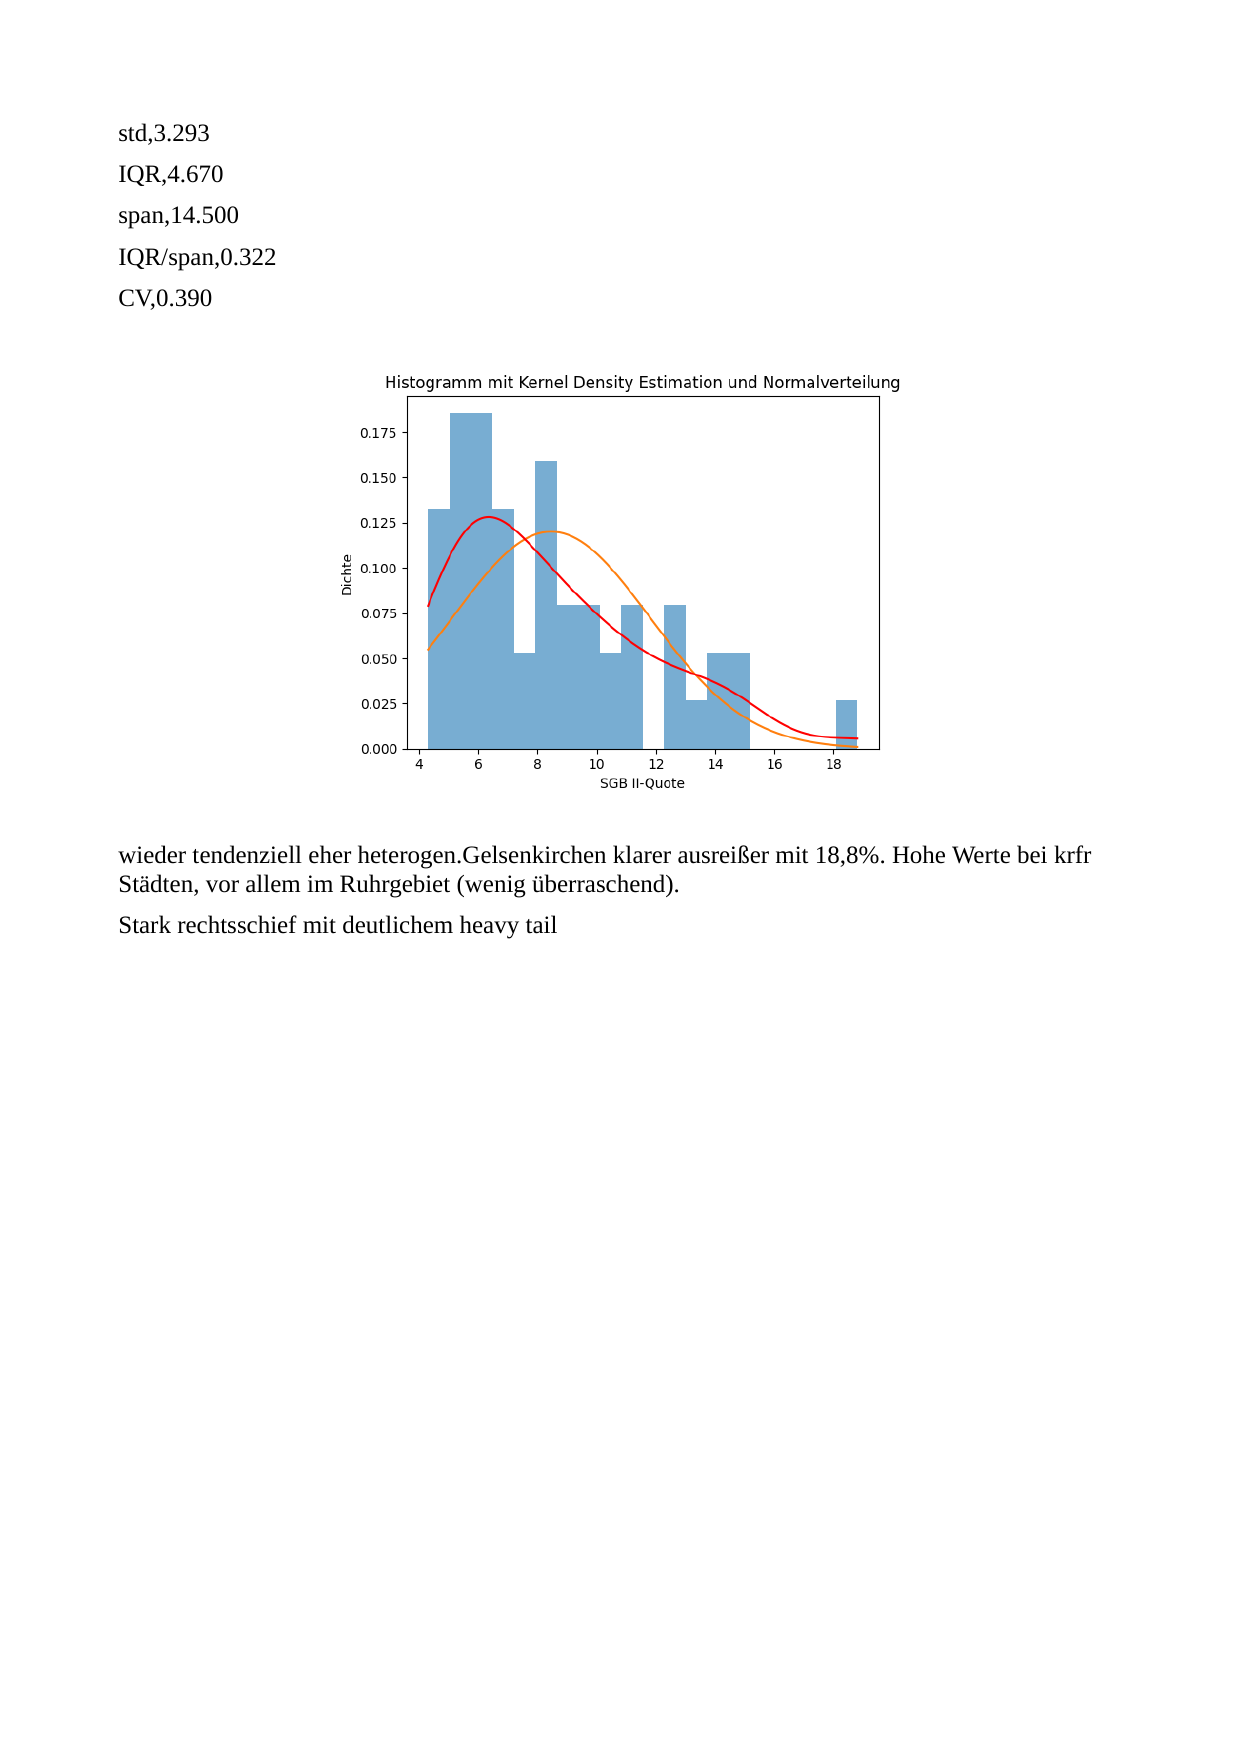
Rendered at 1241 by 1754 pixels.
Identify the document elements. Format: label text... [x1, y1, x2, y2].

text IQR/span,0.322 [118, 242, 1122, 271]
text wieder tendenziell eher heterogen.Gelsenkirchen klarer ausreißer mit 18,8%. Hohe Werte bei krfr Städten, vor allem im Ruhrgebiet (wenig überraschend). [118, 840, 1122, 897]
text IQR,4.670 [118, 159, 1122, 188]
text span,14.500 [118, 201, 1122, 229]
text CV,0.390 [118, 283, 1122, 312]
text std,3.293 [118, 118, 1122, 147]
text Stark rechtsschief mit deutlichem heavy tail [118, 910, 1122, 939]
